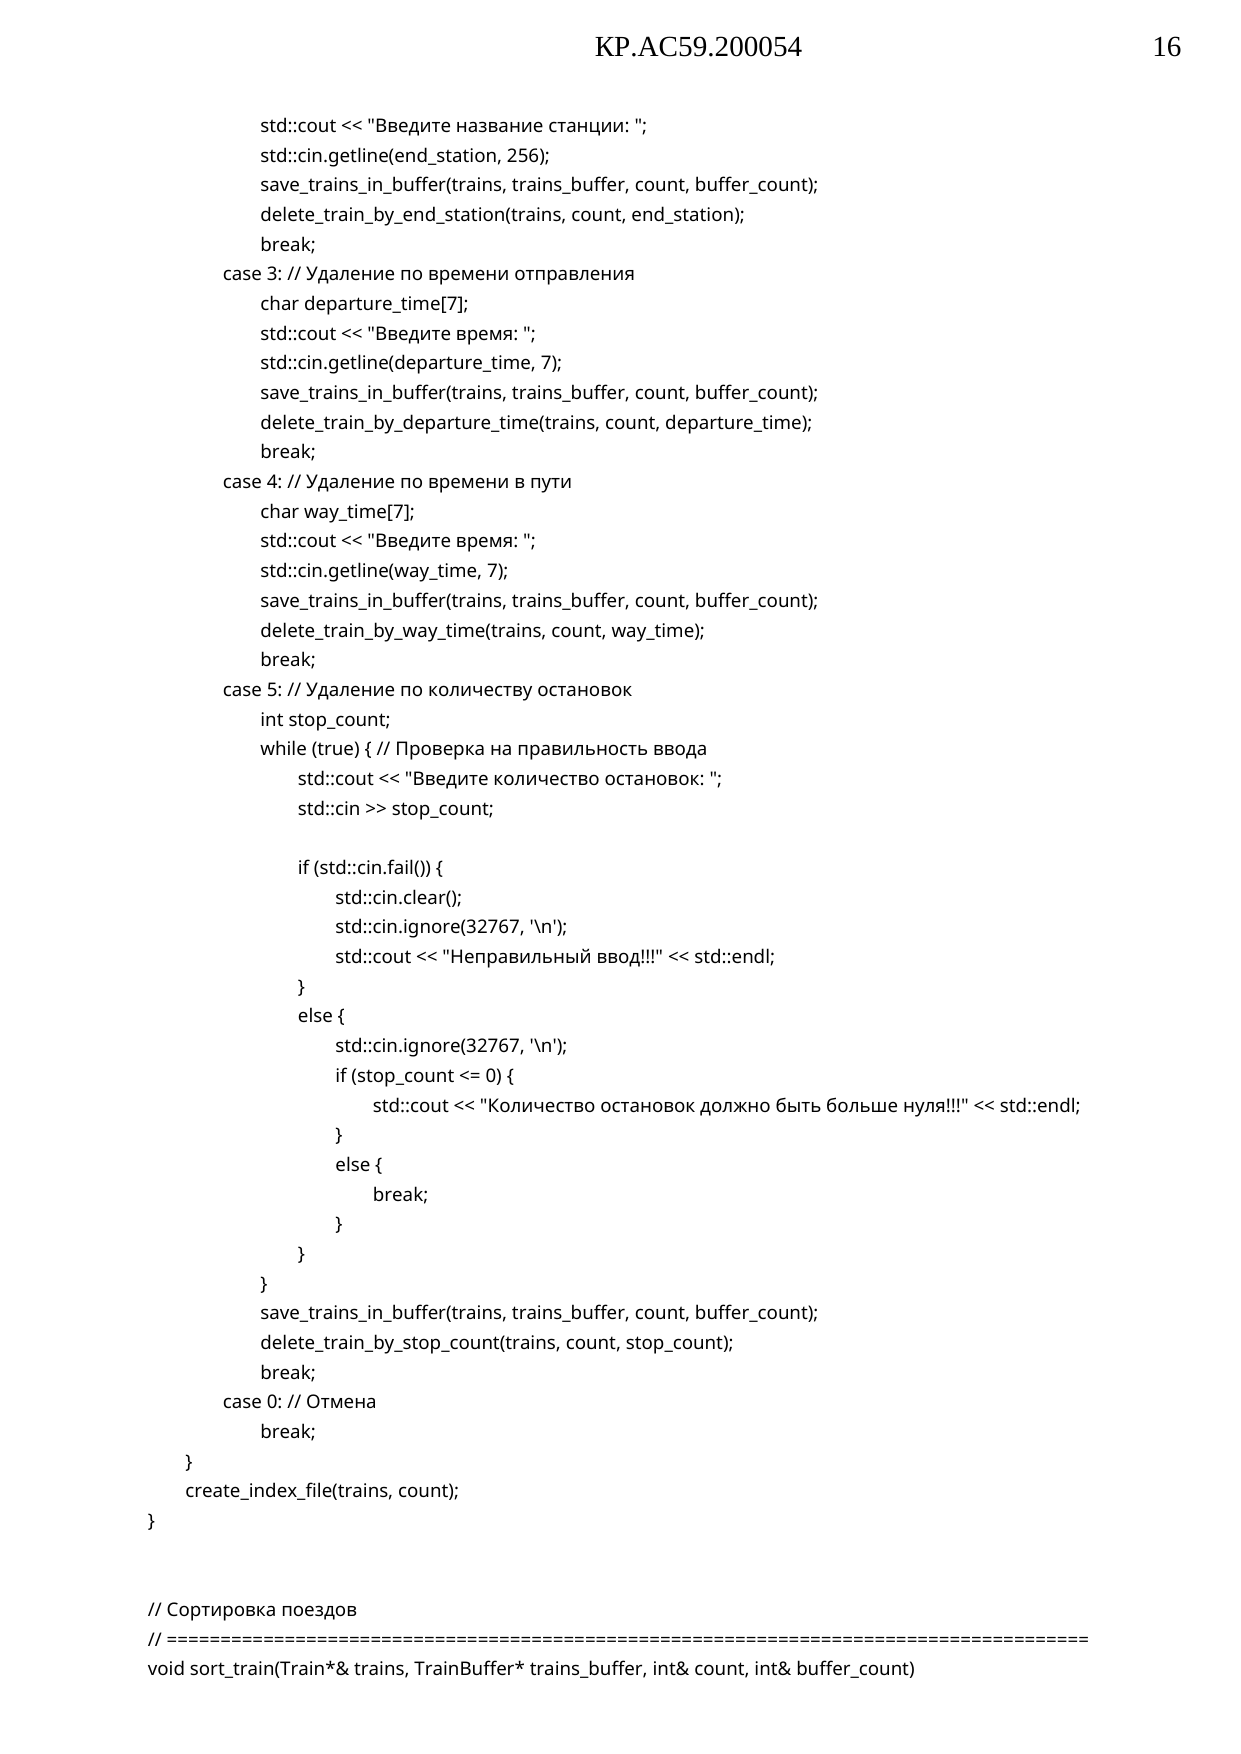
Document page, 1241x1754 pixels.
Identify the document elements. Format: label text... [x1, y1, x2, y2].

list case 4: // Удаление по времени в пути [223, 464, 1181, 494]
list else { [298, 999, 1181, 1028]
list std::cin.clear(); [335, 880, 1181, 909]
list save_trains_in_buffer(trains, trains_buffer, count, buffer_count); [260, 167, 1181, 197]
list char departure_time[7]; [260, 286, 1181, 316]
list } [335, 1117, 1181, 1147]
text // Сортировка поездов [148, 1592, 1181, 1622]
list while (true) { // Проверка на правильность ввода [260, 731, 1181, 761]
list break; [260, 642, 1181, 672]
list create_index_file(trains, count); [185, 1474, 1181, 1503]
list break; [260, 227, 1181, 256]
list } [298, 969, 1181, 999]
list std::cin.ignore(32767, '\n'); [335, 1028, 1181, 1058]
list save_trains_in_buffer(trains, trains_buffer, count, buffer_count); [260, 1296, 1181, 1325]
list delete_train_by_way_time(trains, count, way_time); [260, 613, 1181, 642]
text void sort_train(Train*& trains, TrainBuffer* trains_buffer, int& count, int& buffer_count) [148, 1652, 1181, 1681]
list delete_train_by_end_station(trains, count, end_station); [260, 197, 1181, 227]
list case 0: // Отмена [223, 1384, 1181, 1414]
list std::cout << "Количество остановок должно быть больше нуля!!!" << std::endl; [373, 1088, 1181, 1117]
list delete_train_by_stop_count(trains, count, stop_count); [260, 1325, 1181, 1355]
list std::cout << "Введите время: "; [260, 316, 1181, 346]
list break; [260, 434, 1181, 464]
list break; [373, 1177, 1181, 1206]
list if (stop_count <= 0) { [335, 1058, 1181, 1088]
text } [148, 1503, 1181, 1533]
list else { [335, 1147, 1181, 1177]
list char way_time[7]; [260, 494, 1181, 524]
list } [335, 1206, 1181, 1236]
list } [185, 1444, 1181, 1474]
text // ====================================================================================== [148, 1622, 1181, 1652]
list std::cin.getline(departure_time, 7); [260, 346, 1181, 375]
list std::cin >> stop_count; [298, 791, 1181, 821]
list } [298, 1236, 1181, 1266]
list } [260, 1266, 1181, 1296]
list int stop_count; [260, 702, 1181, 731]
list delete_train_by_departure_time(trains, count, departure_time); [260, 405, 1181, 434]
list std::cout << "Введите время: "; [260, 524, 1181, 553]
list std::cout << "Введите название станции: "; [260, 108, 1181, 138]
list std::cout << "Введите количество остановок: "; [298, 761, 1181, 791]
list if (std::cin.fail()) { [298, 850, 1181, 880]
list std::cin.getline(end_station, 256); [260, 138, 1181, 167]
list std::cout << "Неправильный ввод!!!" << std::endl; [335, 939, 1181, 969]
list std::cin.getline(way_time, 7); [260, 553, 1181, 583]
list save_trains_in_buffer(trains, trains_buffer, count, buffer_count); [260, 375, 1181, 405]
list case 5: // Удаление по количеству остановок [223, 672, 1181, 702]
list break; [260, 1355, 1181, 1384]
list case 3: // Удаление по времени отправления [223, 256, 1181, 286]
list break; [260, 1414, 1181, 1444]
list save_trains_in_buffer(trains, trains_buffer, count, buffer_count); [260, 583, 1181, 613]
list std::cin.ignore(32767, '\n'); [335, 909, 1181, 939]
